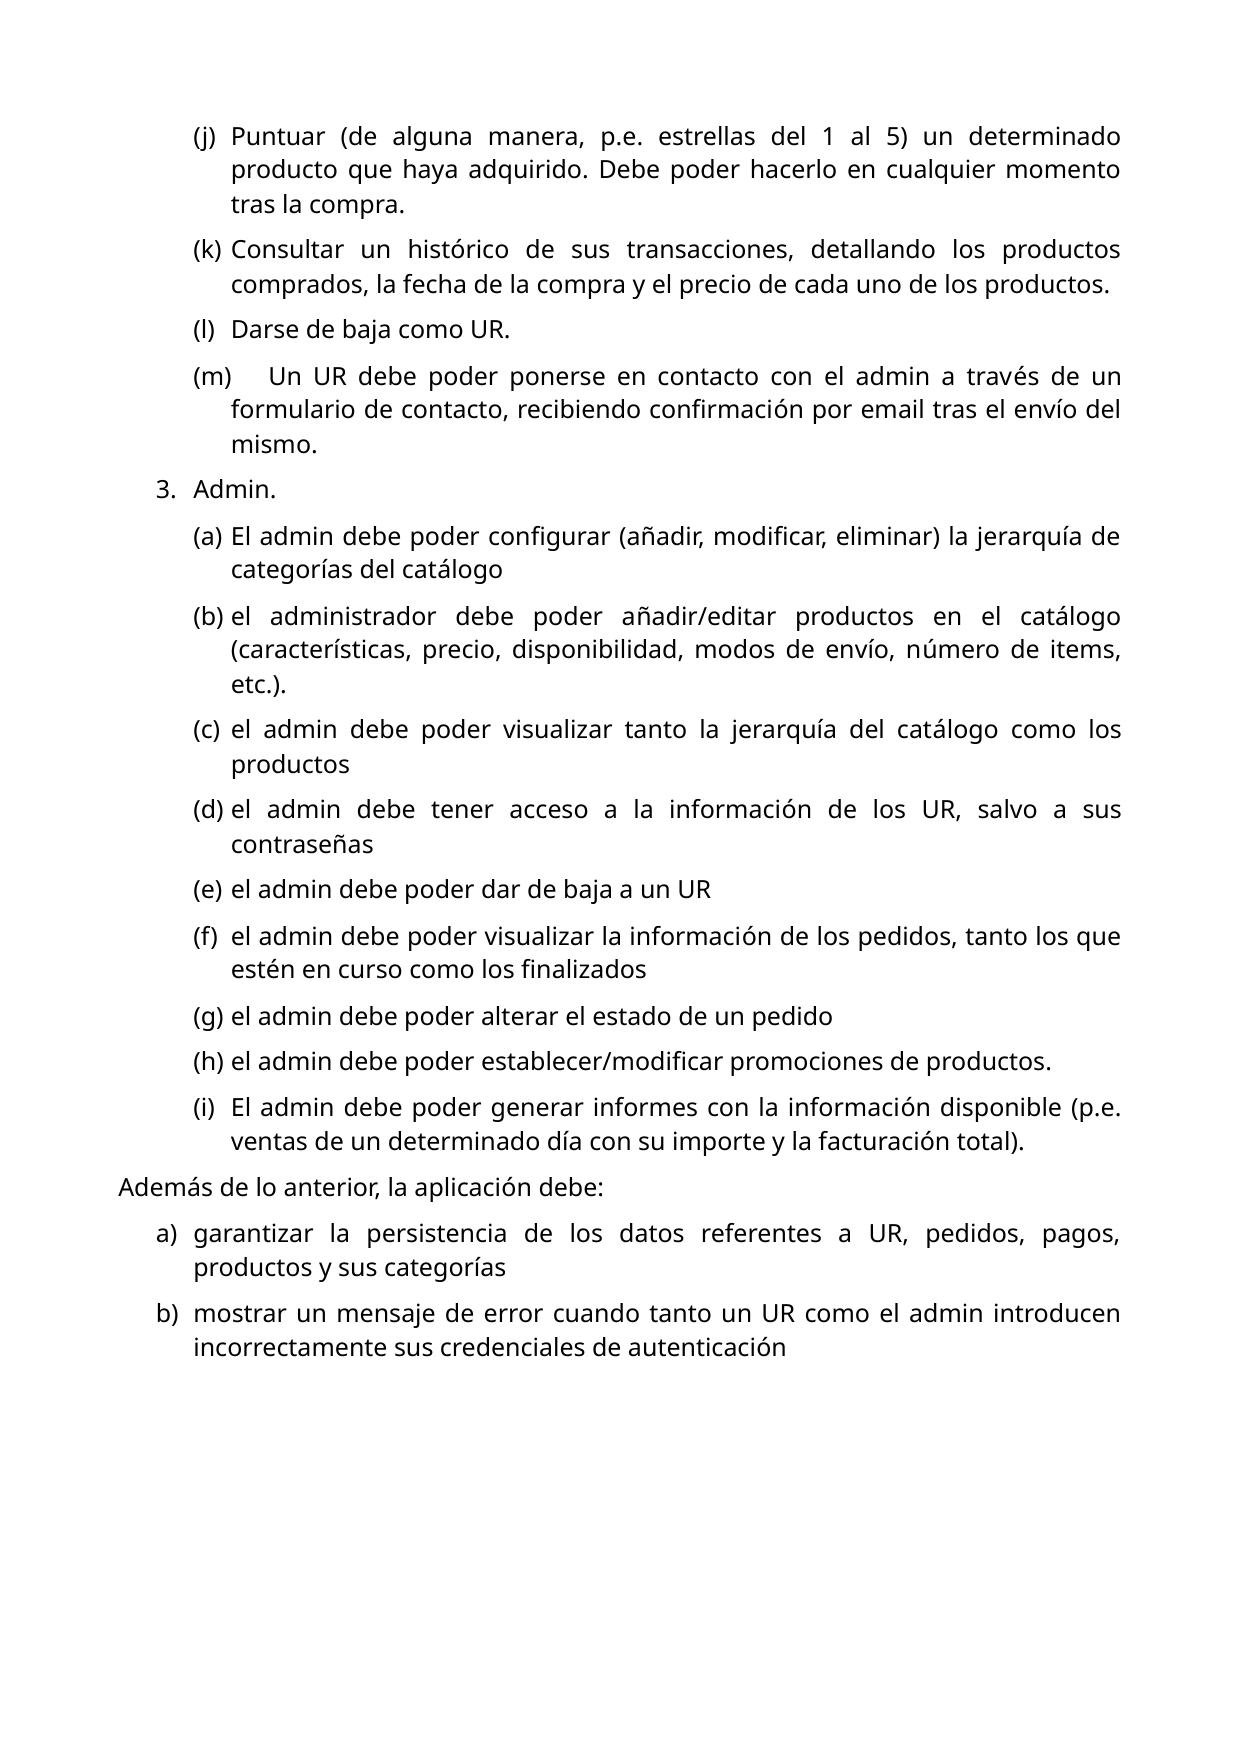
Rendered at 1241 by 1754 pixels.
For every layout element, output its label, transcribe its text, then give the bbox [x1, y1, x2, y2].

list el administrador debe poder añadir/editar productos en el catálogo (características, precio, disponibilidad, modos de envío, número de items, etc.). [193, 598, 1122, 700]
list Admin. [156, 472, 1122, 506]
list el admin debe poder visualizar la información de los pedidos, tanto los que estén en curso como los finalizados [193, 918, 1122, 986]
list garantizar la persistencia de los datos referentes a UR, pedidos, pagos, productos y sus categorías [156, 1216, 1122, 1284]
list El admin debe poder configurar (añadir, modificar, eliminar) la jerarquía de categorías del catálogo [193, 518, 1122, 586]
list El admin debe poder generar informes con la información disponible (p.e. ventas de un determinado día con su importe y la facturación total). [193, 1090, 1122, 1158]
list el admin debe poder establecer/modificar promociones de productos. [193, 1044, 1122, 1078]
list el admin debe tener acceso a la información de los UR, salvo a sus contraseñas [193, 792, 1122, 860]
list Puntuar (de alguna manera, p.e. estrellas del 1 al 5) un determinado producto que haya adquirido. Debe poder hacerlo en cualquier momento tras la compra. [193, 118, 1122, 220]
list el admin debe poder dar de baja a un UR [193, 872, 1122, 906]
list el admin debe poder alterar el estado de un pedido [193, 998, 1122, 1032]
list Darse de baja como UR. [193, 312, 1122, 346]
list Consultar un histórico de sus transacciones, detallando los productos comprados, la fecha de la compra y el precio de cada uno de los productos. [193, 232, 1122, 300]
list mostrar un mensaje de error cuando tanto un UR como el admin introducen incorrectamente sus credenciales de autenticación [156, 1296, 1122, 1364]
list el admin debe poder visualizar tanto la jerarquía del catálogo como los productos [193, 712, 1122, 780]
list Un UR debe poder ponerse en contacto con el admin a través de un formulario de contacto, recibiendo confirmación por email tras el envío del mismo. [193, 358, 1122, 460]
text Además de lo anterior, la aplicación debe: [118, 1170, 1122, 1204]
